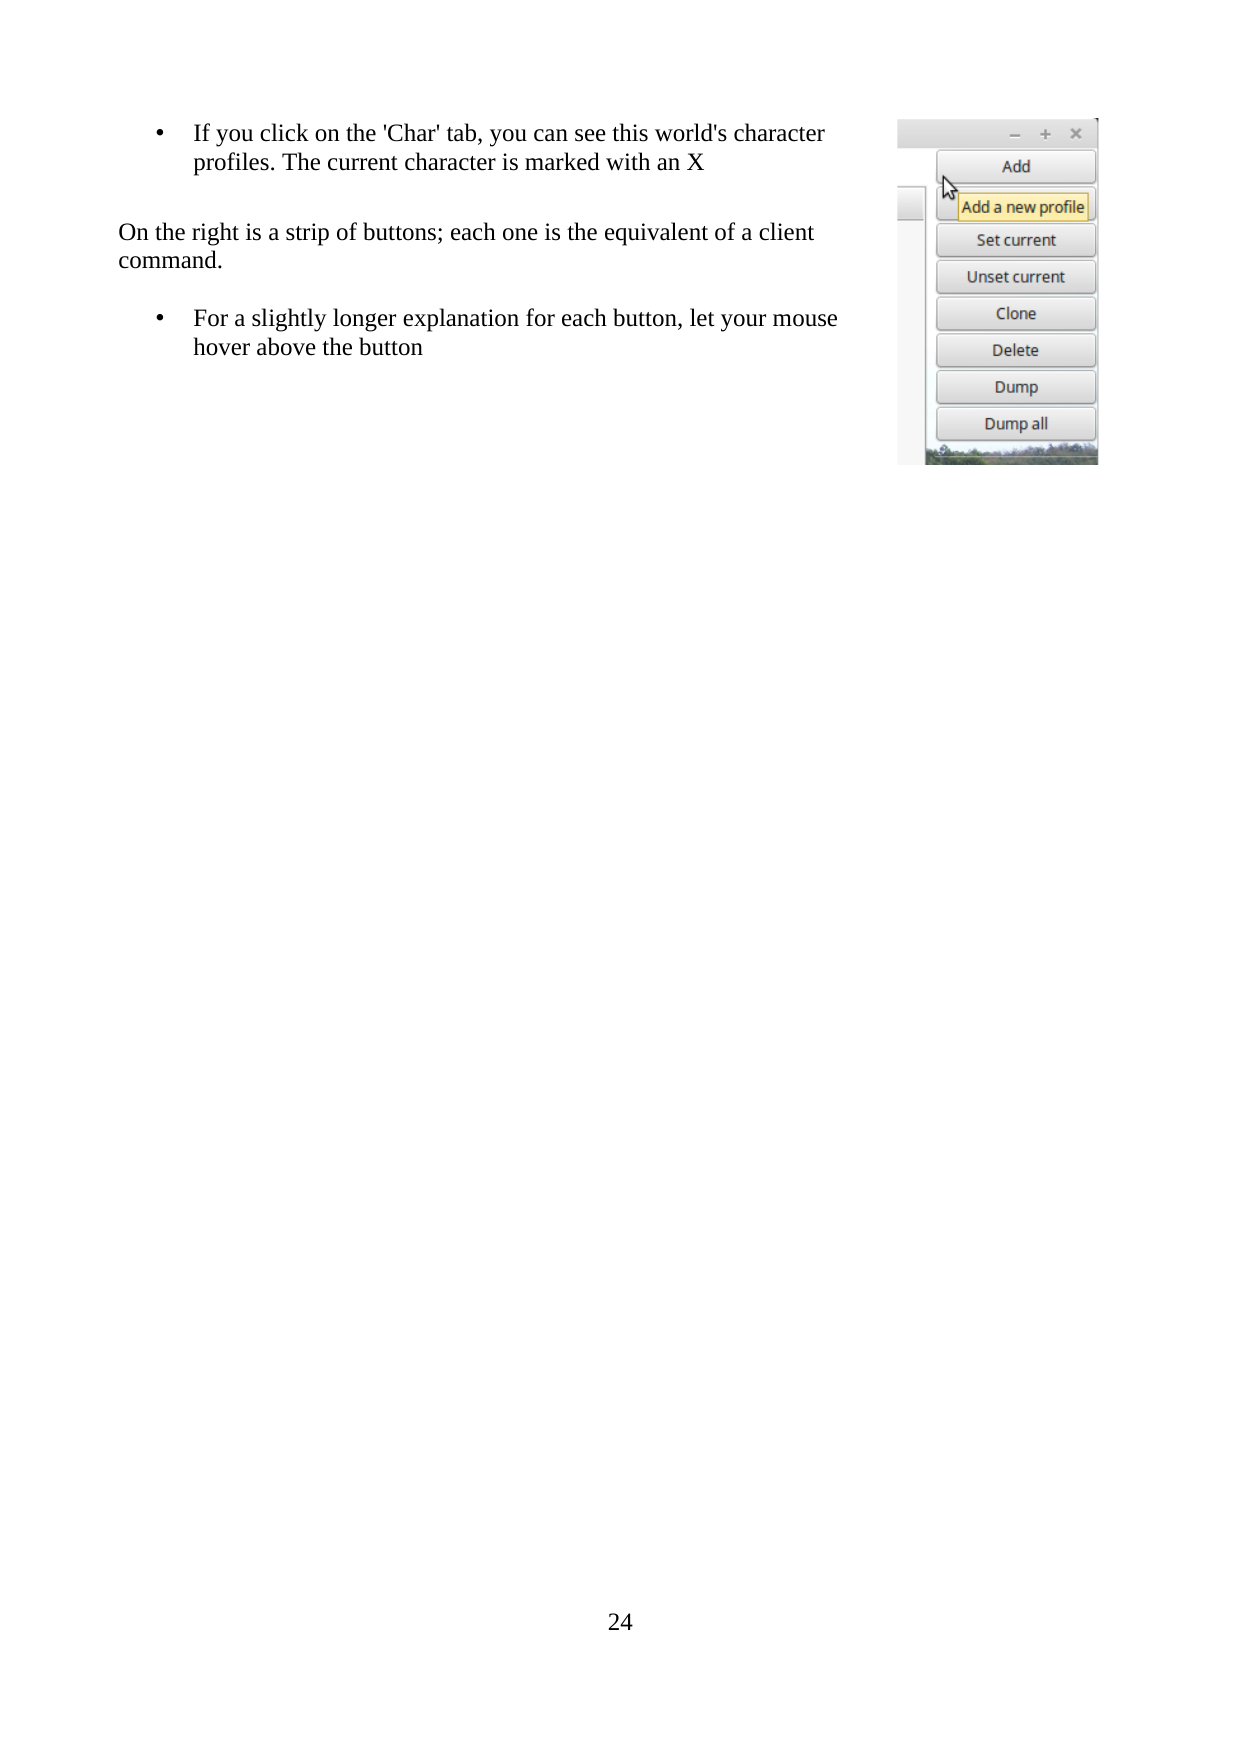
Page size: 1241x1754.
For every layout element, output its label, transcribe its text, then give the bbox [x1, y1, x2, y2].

text On the right is a strip of buttons; each one is the equivalent of a client command. [118, 217, 897, 274]
list If you click on the 'Char' tab, you can see this world's character profiles. The current character is marked with an X [156, 118, 897, 176]
list For a slightly longer explanation for each button, let your mouse hover above the button [156, 303, 897, 361]
picture [897, 118, 1099, 465]
